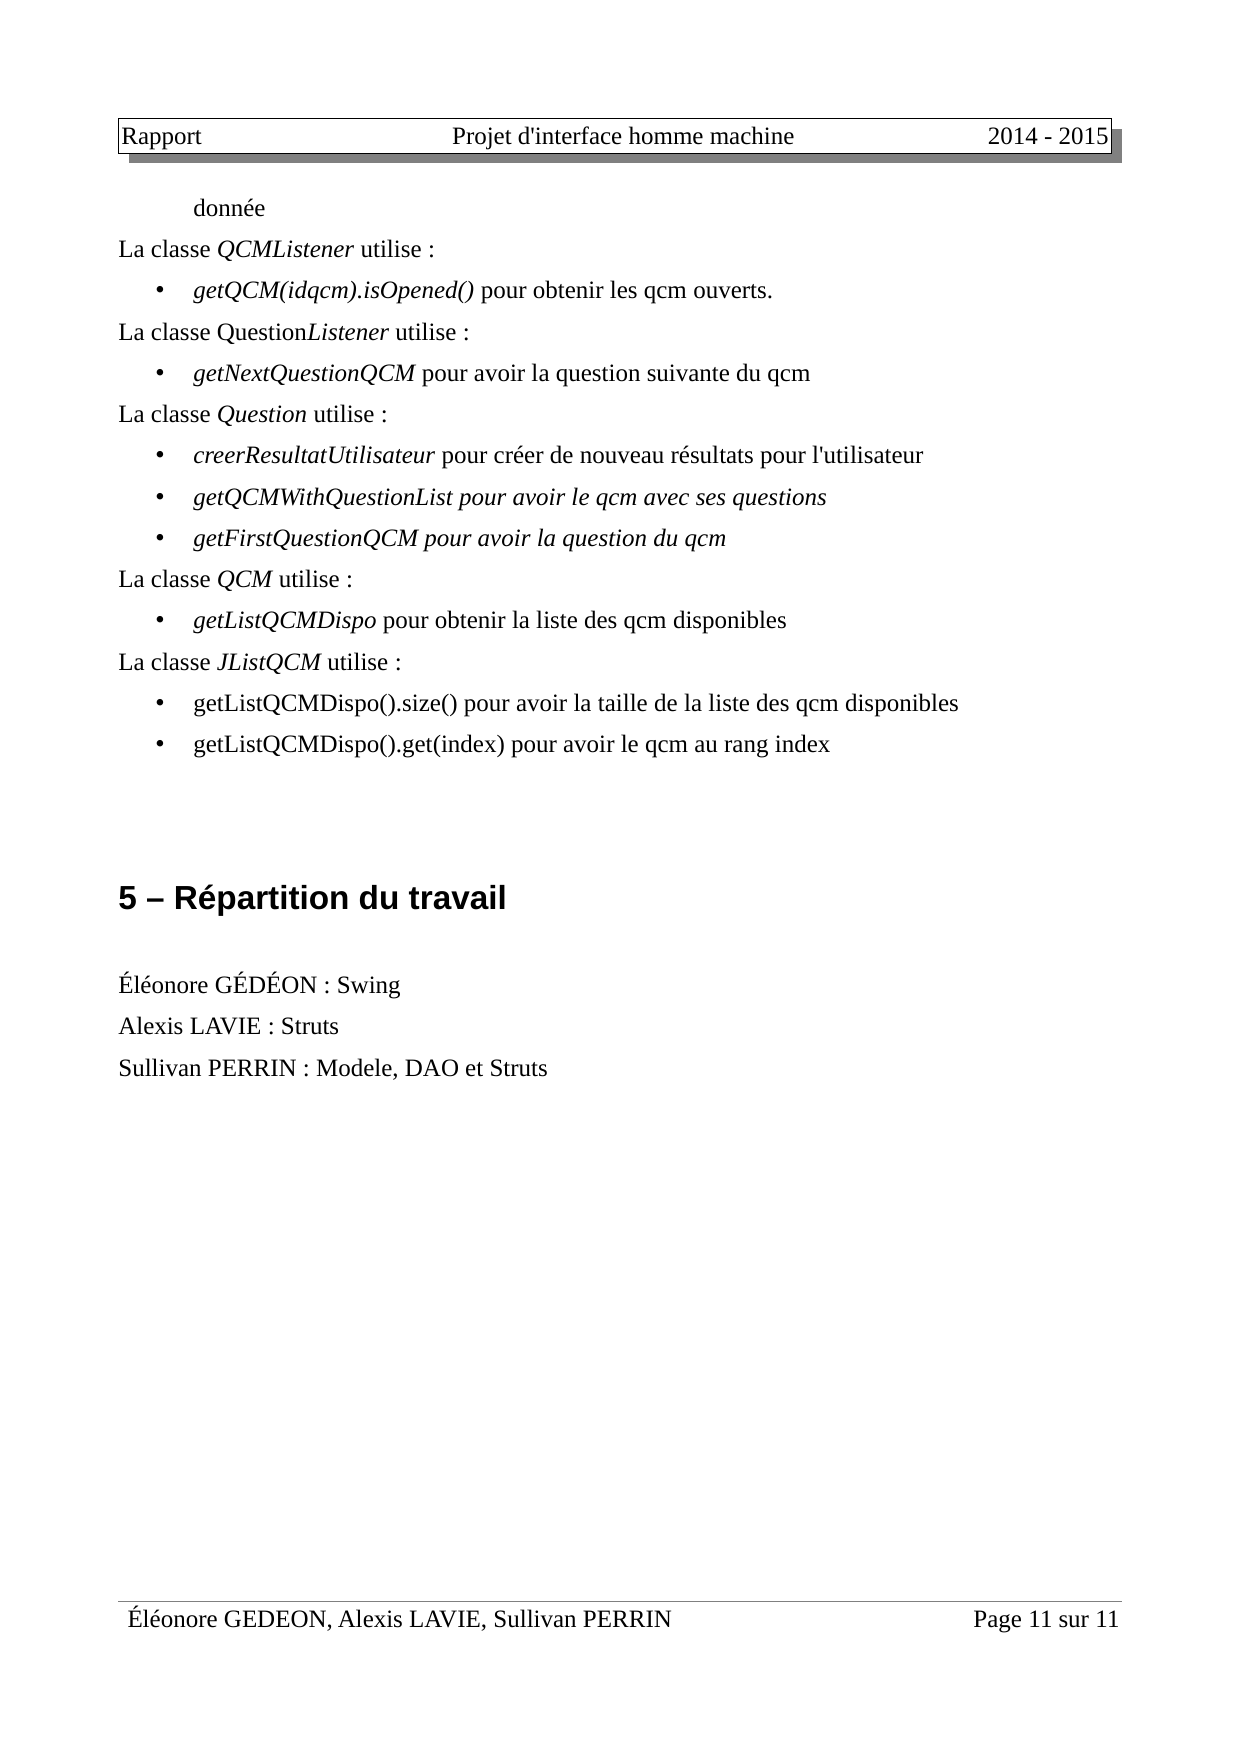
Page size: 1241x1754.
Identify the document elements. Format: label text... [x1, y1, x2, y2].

text La classe JListQCM utilise : [118, 647, 1122, 676]
list getListQCMDispo().size() pour avoir la taille de la liste des qcm disponibles [156, 688, 1122, 717]
list getFirstQuestionQCM pour avoir la question du qcm [156, 523, 1122, 552]
text Éléonore GÉDÉON : Swing [118, 970, 1122, 999]
list getQCMWithQuestionList pour avoir le qcm avec ses questions [156, 482, 1122, 511]
text La classe Question utilise : [118, 399, 1122, 428]
subtitle 5 – Répartition du travail [118, 878, 1122, 916]
list getNextQuestionQCM pour avoir la question suivante du qcm [156, 358, 1122, 387]
list getListQCMDispo().get(index) pour avoir le qcm au rang index [156, 729, 1122, 758]
list getListQCMDispo pour obtenir la liste des qcm disponibles [156, 606, 1122, 634]
list creerResultatUtilisateur pour créer de nouveau résultats pour l'utilisateur [156, 441, 1122, 469]
text La classe QCM utilise : [118, 564, 1122, 593]
text La classe QCMListener utilise : [118, 234, 1122, 263]
list donnée [156, 193, 1122, 222]
text La classe QuestionListener utilise : [118, 317, 1122, 346]
text Alexis LAVIE : Struts [118, 1011, 1122, 1040]
list getQCM(idqcm).isOpened() pour obtenir les qcm ouverts. [156, 276, 1122, 304]
text Sullivan PERRIN : Modele, DAO et Struts [118, 1053, 1122, 1081]
